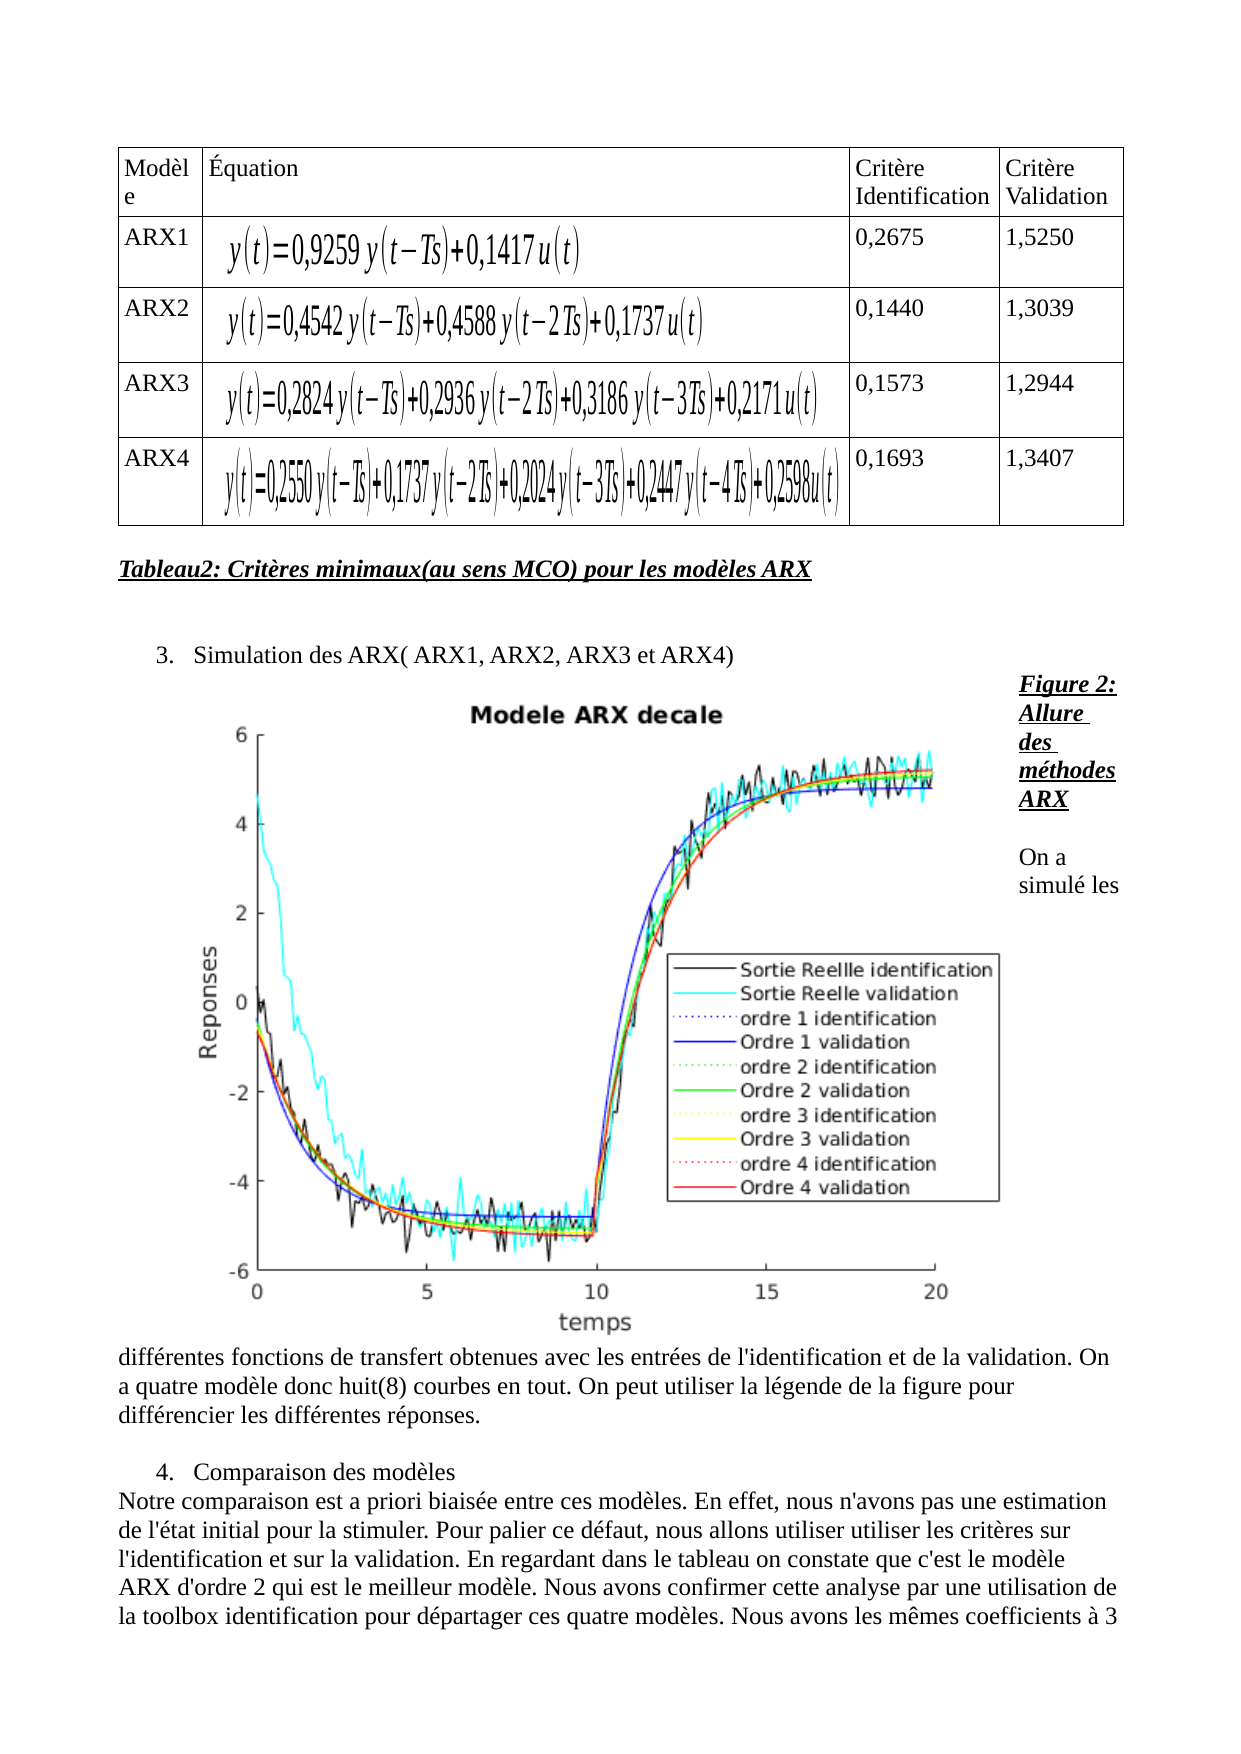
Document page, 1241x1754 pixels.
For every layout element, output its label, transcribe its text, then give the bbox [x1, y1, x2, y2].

text Figure 2: Allure des méthodes ARX [118, 669, 1122, 813]
table_cell 0,1693 [850, 438, 999, 525]
picture [143, 686, 1019, 1343]
table_cell [203, 438, 849, 525]
table_cell 1,5250 [1000, 217, 1123, 287]
text On a simulé les différentes fonctions de transfert obtenues avec les entrées de l'identification et de la validation. On a quatre modèle donc huit(8) courbes en tout. On peut utiliser la légende de la figure pour différencier les différentes réponses. [118, 842, 1122, 1429]
table_cell 0,2675 [850, 217, 999, 287]
list Simulation des ARX( ARX1, ARX2, ARX3 et ARX4) [156, 640, 1122, 669]
table_cell [203, 363, 849, 437]
table_cell ARX3 [119, 363, 202, 437]
table_header Équation [203, 148, 849, 216]
text Notre comparaison est a priori biaisée entre ces modèles. En effet, nous n'avons pas une estimation de l'état initial pour la stimuler. Pour palier ce défaut, nous allons utiliser utiliser les critères sur l'identification et sur la validation. En regardant dans le tableau on constate que c'est le modèle ARX d'ordre 2 qui est le meilleur modèle. Nous avons confirmer cette analyse par une utilisation de la toolbox identification pour départager ces quatre modèles. Nous avons les mêmes coefficients à 3 [118, 1486, 1122, 1630]
table_header Critère Identification [850, 148, 999, 216]
table_cell 1,3039 [1000, 288, 1123, 362]
table_cell 0,1440 [850, 288, 999, 362]
table_header Critère Validation [1000, 148, 1123, 216]
list Comparaison des modèles [156, 1457, 1122, 1486]
table_cell [203, 288, 849, 362]
table_cell ARX1 [119, 217, 202, 287]
table_cell 1,2944 [1000, 363, 1123, 437]
table_cell 0,1573 [850, 363, 999, 437]
table_header Modèle [119, 148, 202, 216]
table_cell [203, 217, 849, 287]
table_cell ARX2 [119, 288, 202, 362]
table_cell ARX4 [119, 438, 202, 525]
table_cell 1,3407 [1000, 438, 1123, 525]
text Tableau2: Critères minimaux(au sens MCO) pour les modèles ARX [118, 554, 1122, 583]
